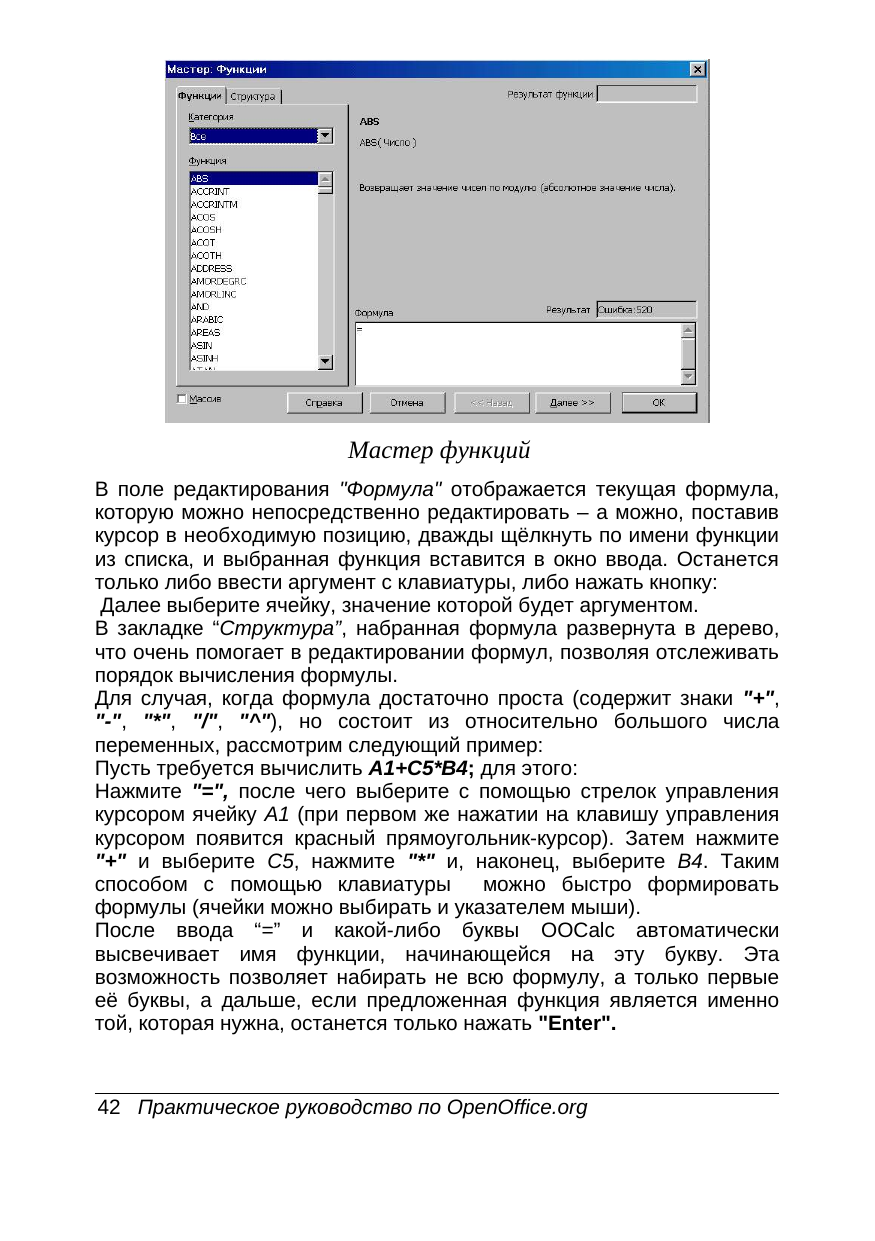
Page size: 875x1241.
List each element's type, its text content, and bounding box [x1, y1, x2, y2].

picture [164, 59, 710, 423]
text Пусть требуется вычислить A1+C5*B4; для этого: [94, 756, 779, 780]
text Нажмите "=", после чего выберите с помощью стрелок управления курсором ячейку A1 (при первом же нажатии на клавишу управления курсором появится красный прямоугольник-курсор). Затем нажмите "+" и выберите C5, нажмите "*" и, наконец, выберите B4. Таким способом с помощью клавиатуры можно быстро формировать формулы (ячейки можно выбирать и указателем мыши). [94, 780, 779, 919]
text В закладке “Структура”, набранная формула развернута в дерево, что очень помогает в редактировании формул, позволяя отслеживать порядок вычисления формулы. [94, 617, 779, 687]
text Далее выберите ячейку, значение которой будет аргументом. [94, 594, 779, 617]
text После ввода “=” и какой-либо буквы OOCalc автоматически высвечивает имя функции, начинающейся на эту букву. Эта возможность позволяет набирать не всю формулу, а только первые её буквы, а дальше, если предложенная функция является именно той, которая нужна, останется только нажать "Enter". [94, 919, 779, 1035]
text Для случая, когда формула достаточно проста (содержит знаки "+", "-", "*", "/", "^"), но состоит из относительно большого числа переменных, рассмотрим следующий пример: [94, 687, 779, 756]
text Мастер функций [94, 59, 779, 464]
text В поле редактирования "Формула" отображается текущая формула, которую можно непосредственно редактировать – а можно, поставив курсор в необходимую позицию, дважды щёлкнуть по имени функции из списка, и выбранная функция вставится в окно ввода. Останется только либо ввести аргумент с клавиатуры, либо нажать кнопку: [94, 478, 779, 594]
